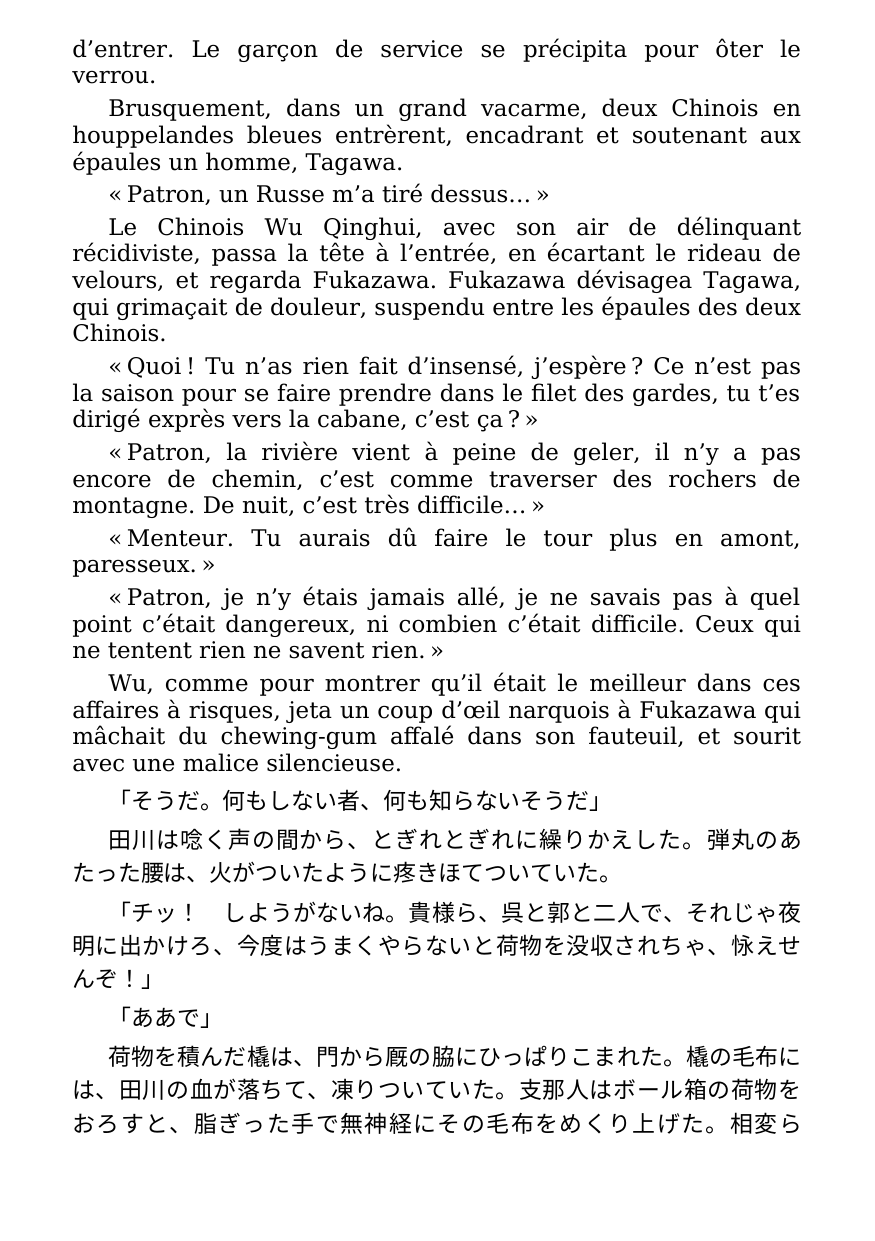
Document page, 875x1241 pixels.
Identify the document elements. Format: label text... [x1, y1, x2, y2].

text 「チッ！ しようがないね。貴様ら、呉と郭と二人で、それじゃ夜明に出かけろ、今度はうまくやらないと荷物を没収されちゃ、怺えせんぞ！」 [72, 894, 802, 994]
text 「そうだ。何もしない者、何も知らないそうだ」 [72, 783, 802, 816]
text « Patron, la rivière vient à peine de geler, il n’y a pas encore de chemin, c’est comme traverser des rochers de montagne. De nuit, c’est très difficile… » [72, 439, 802, 519]
text 荷物を積んだ橇は、門から厩の脇にひっぱりこまれた。橇の毛布には、田川の血が落ちて、凍りついていた。支那人はボール箱の荷物をおろすと、脂ぎった手で無神経にその毛布をめくり上げた。相変ら [72, 1039, 802, 1139]
text 「ああで」 [72, 1000, 802, 1033]
text « Patron, je n’y étais jamais allé, je ne savais pas à quel point c’était dangereux, ni combien c’était difficile. Ceux qui ne tentent rien ne savent rien. » [72, 584, 802, 664]
text Le Chinois Wu Qinghui, avec son air de délinquant récidiviste, passa la tête à l’entrée, en écartant le rideau de velours, et regarda Fukazawa. Fukazawa dévisagea Tagawa, qui grimaçait de douleur, suspendu entre les épaules des deux Chinois. [72, 214, 802, 347]
text « Patron, un Russe m’a tiré dessus… » [72, 181, 802, 208]
text Brusquement, dans un grand vacarme, deux Chinois en houppelandes bleues entrèrent, encadrant et soutenant aux épaules un homme, Tagawa. [72, 95, 802, 175]
text « Menteur. Tu aurais dû faire le tour plus en amont, paresseux. » [72, 525, 802, 578]
text Wu, comme pour montrer qu’il était le meilleur dans ces affaires à risques, jeta un coup d’œil narquois à Fukazawa qui mâchait du chewing-gum affalé dans son fauteuil, et sourit avec une malice silencieuse. [72, 670, 802, 777]
text 田川は唸く声の間から、とぎれとぎれに繰りかえした。弾丸のあたった腰は、火がついたように疼きほてついていた。 [72, 822, 802, 888]
text « Quoi ! Tu n’as rien fait d’insensé, j’espère ? Ce n’est pas la saison pour se faire prendre dans le filet des gardes, tu t’es dirigé exprès vers la cabane, c’est ça ? » [72, 353, 802, 433]
text d’entrer. Le garçon de service se précipita pour ôter le verrou. [72, 36, 802, 89]
